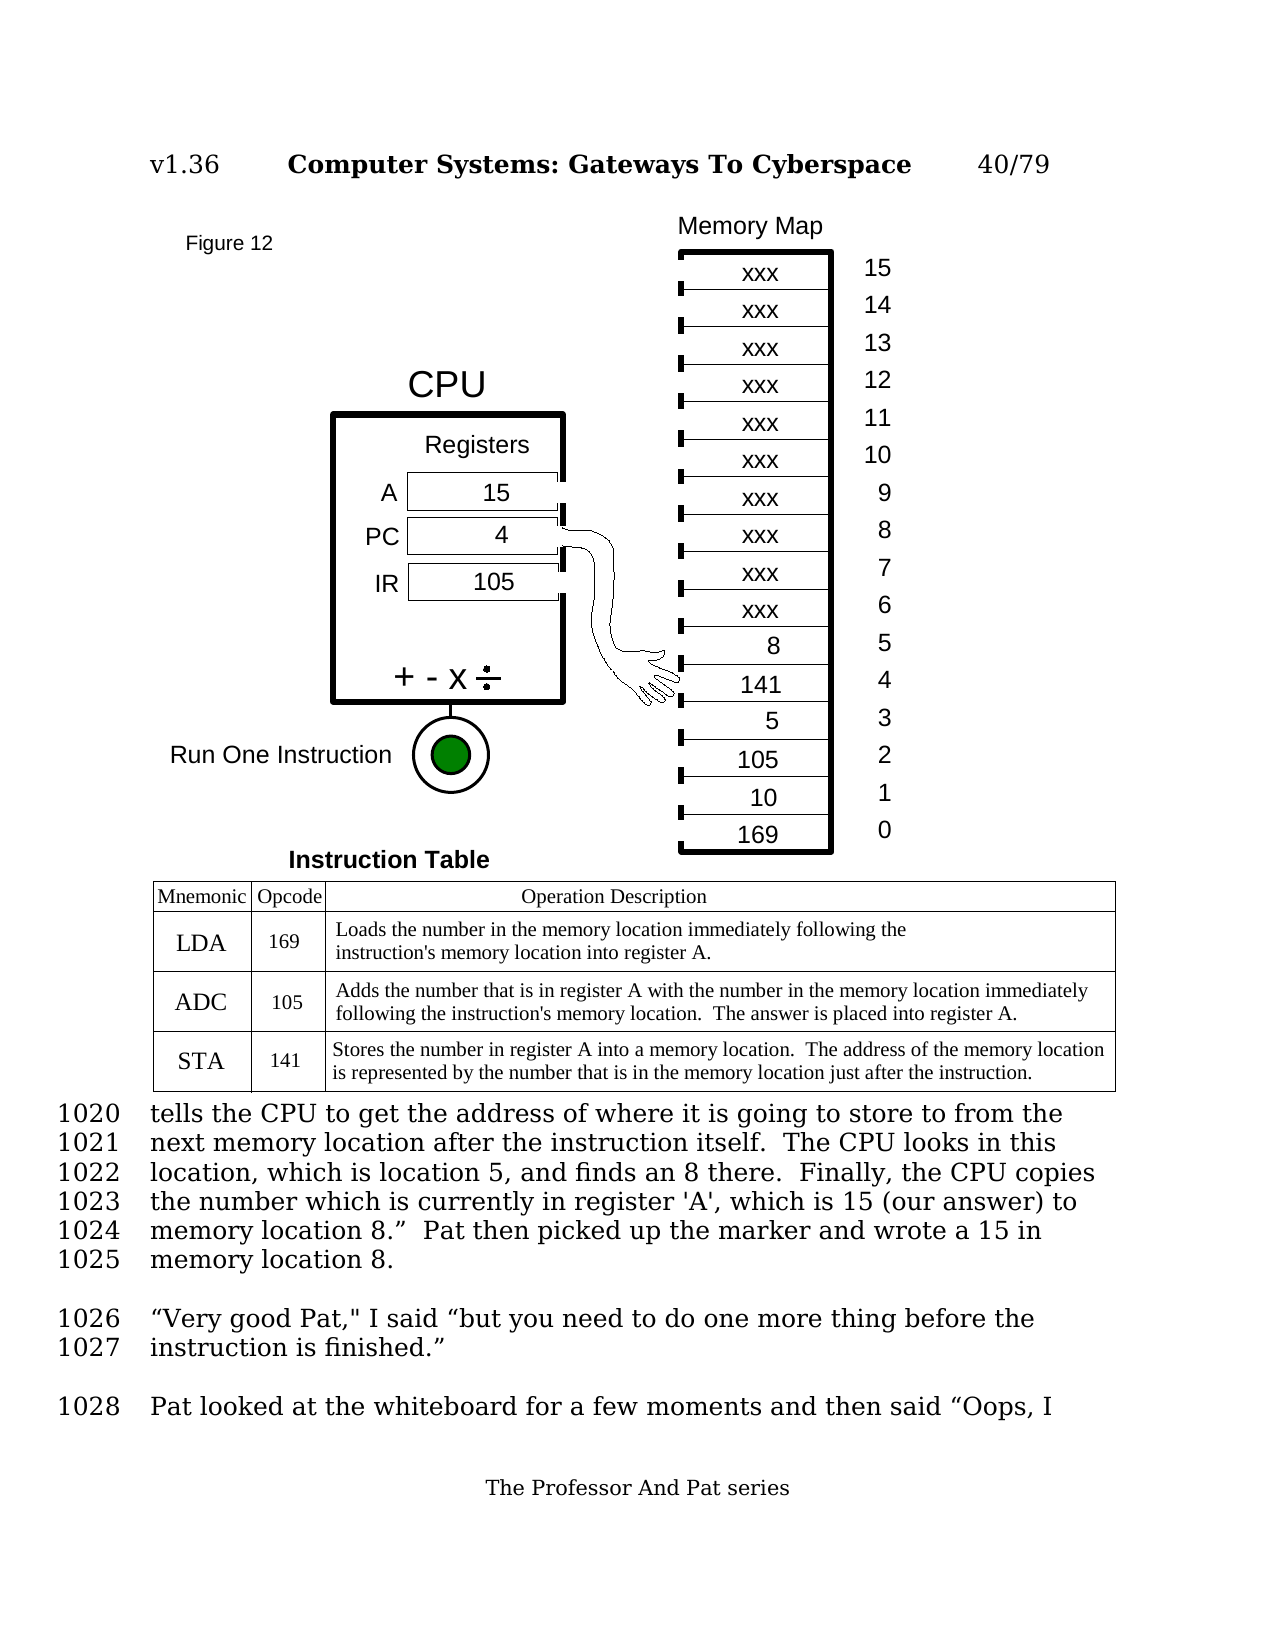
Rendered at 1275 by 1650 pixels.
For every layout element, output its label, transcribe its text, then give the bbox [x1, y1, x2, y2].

text Pat looked at the whiteboard for a few moments and then said “Oops, I [150, 1392, 1125, 1421]
text “Sure” said Pat who then reached out a hand and pressed the run button on the whiteboard. “The first thing that the CPU does is to look at the Program Counter to see what the address is of the next instruction to execute. Our Program Counter contains the address 4 so it goes to memory location 4 and copies the number it finds there to the Instruction Register. The number that is now in the Instruction Register is 141 and the CPU matches this number with the one in the Instruction Table to determine what operation it needs to do. The operation description for the STA instruction tells the CPU to get the address of where it is going to store to from the next memory location after the instruction itself. The CPU looks in this location, which is location 5, and finds an 8 there. Finally, the CPU copies the number which is currently in register 'A', which is 15 (our answer) to memory location 8.” Pat then picked up the marker and wrote a 15 in memory location 8. [150, 210, 1125, 1275]
text “Very good Pat," I said “but you need to do one more thing before the instruction is finished.” [150, 1304, 1125, 1363]
